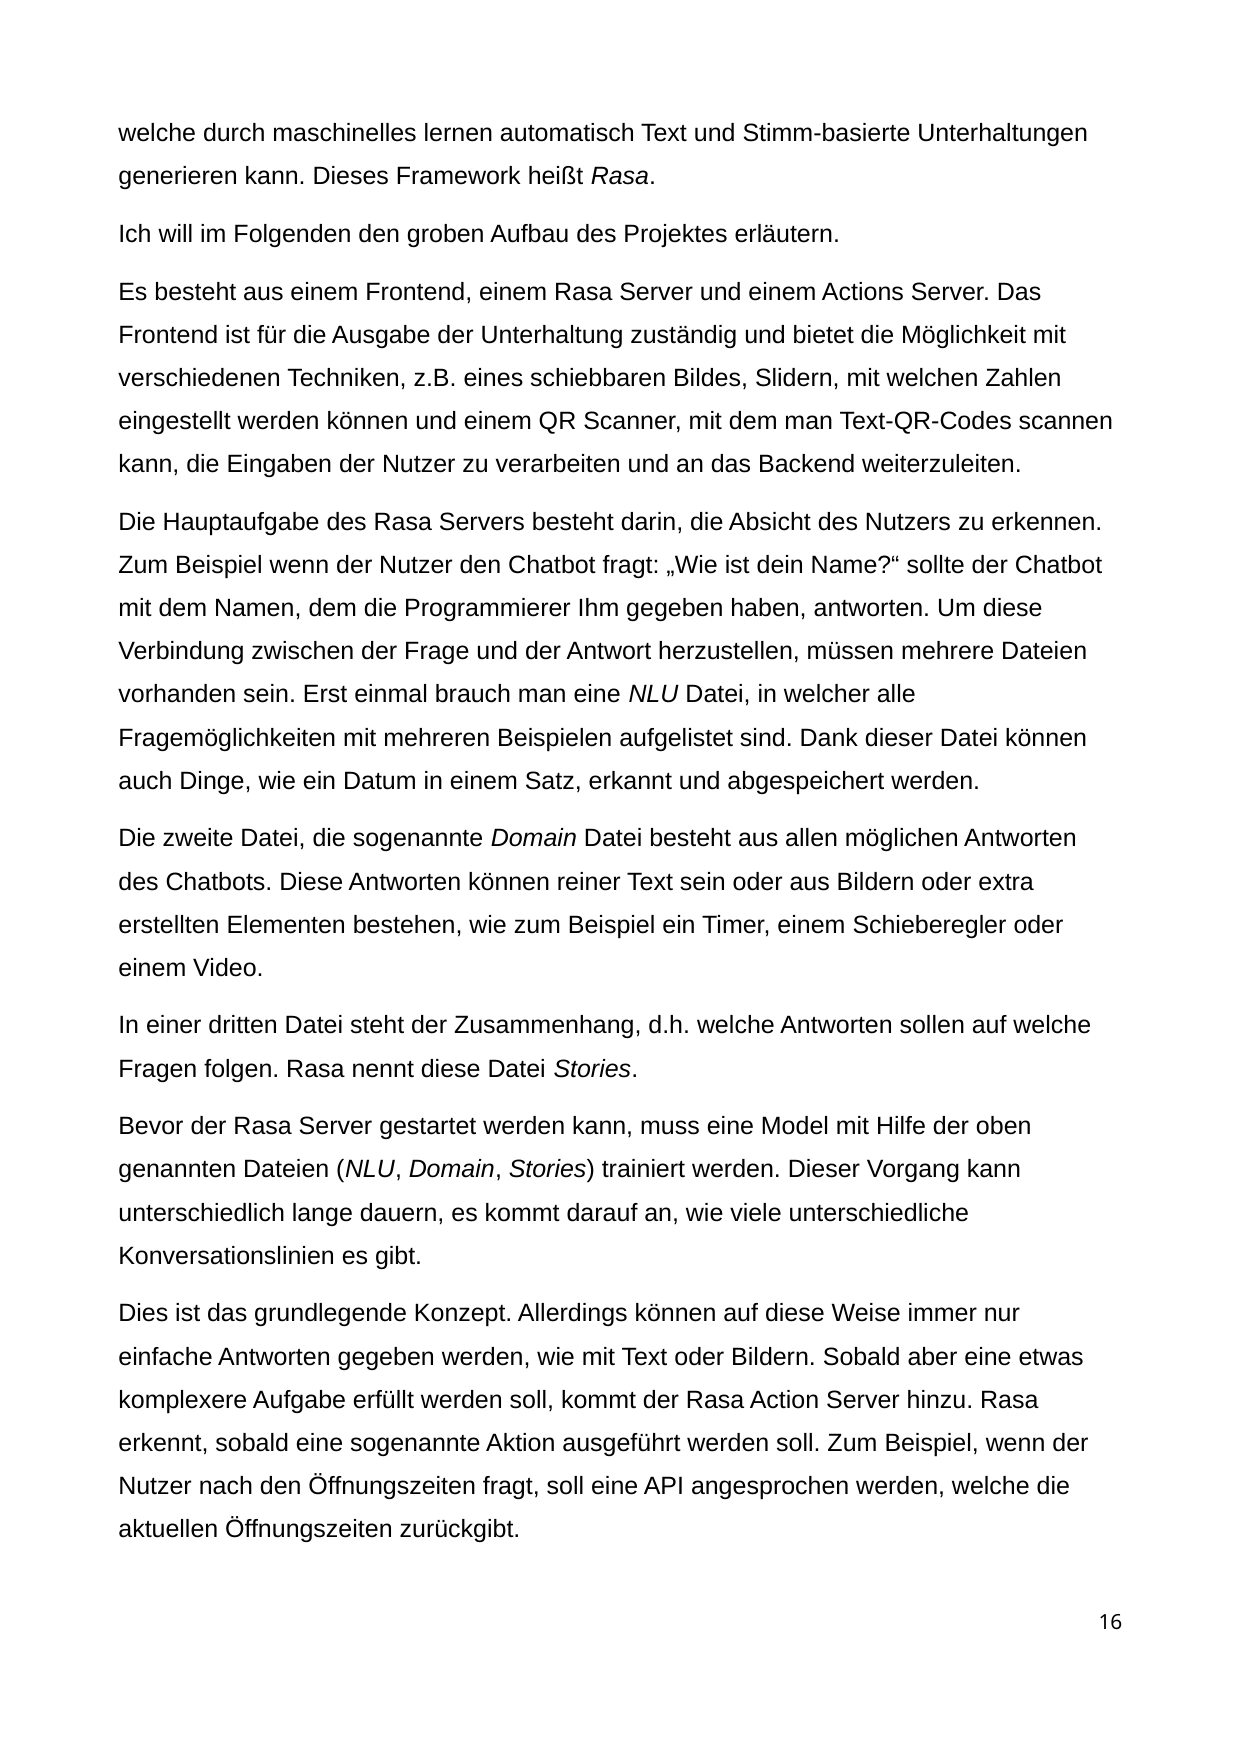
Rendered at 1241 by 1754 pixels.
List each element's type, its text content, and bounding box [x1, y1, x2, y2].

text Die zweite Datei, die sogenannte Domain Datei besteht aus allen möglichen Antworten des Chatbots. Diese Antworten können reiner Text sein oder aus Bildern oder extra erstellten Elementen bestehen, wie zum Beispiel ein Timer, einem Schieberegler oder einem Video. [118, 823, 1122, 981]
text Die Hauptaufgabe des Rasa Servers besteht darin, die Absicht des Nutzers zu erkennen. Zum Beispiel wenn der Nutzer den Chatbot fragt: „Wie ist dein Name?“ sollte der Chatbot mit dem Namen, dem die Programmierer Ihm gegeben haben, antworten. Um diese Verbindung zwischen der Frage und der Antwort herzustellen, müssen mehrere Dateien vorhanden sein. Erst einmal brauch man eine NLU Datei, in welcher alle Fragemöglichkeiten mit mehreren Beispielen aufgelistet sind. Dank dieser Datei können auch Dinge, wie ein Datum in einem Satz, erkannt und abgespeichert werden. [118, 507, 1122, 794]
text Ich will im Folgenden den groben Aufbau des Projektes erläutern. [118, 219, 1122, 248]
text Dies ist das grundlegende Konzept. Allerdings können auf diese Weise immer nur einfache Antworten gegeben werden, wie mit Text oder Bildern. Sobald aber eine etwas komplexere Aufgabe erfüllt werden soll, kommt der Rasa Action Server hinzu. Rasa erkennt, sobald eine sogenannte Aktion ausgeführt werden soll. Zum Beispiel, wenn der Nutzer nach den Öffnungszeiten fragt, soll eine API angesprochen werden, welche die aktuellen Öffnungszeiten zurückgibt. [118, 1298, 1122, 1543]
text In einer dritten Datei steht der Zusammenhang, d.h. welche Antworten sollen auf welche Fragen folgen. Rasa nennt diese Datei Stories. [118, 1010, 1122, 1082]
text Bevor der Rasa Server gestartet werden kann, muss eine Model mit Hilfe der oben genannten Dateien (NLU, Domain, Stories) trainiert werden. Dieser Vorgang kann unterschiedlich lange dauern, es kommt darauf an, wie viele unterschiedliche Konversationslinien es gibt. [118, 1111, 1122, 1269]
text Es besteht aus einem Frontend, einem Rasa Server und einem Actions Server. Das Frontend ist für die Ausgabe der Unterhaltung zuständig und bietet die Möglichkeit mit verschiedenen Techniken, z.B. eines schiebbaren Bildes, Slidern, mit welchen Zahlen eingestellt werden können und einem QR Scanner, mit dem man Text-QR-Codes scannen kann, die Eingaben der Nutzer zu verarbeiten und an das Backend weiterzuleiten. [118, 277, 1122, 478]
text welche durch maschinelles lernen automatisch Text und Stimm-basierte Unterhaltungen generieren kann. Dieses Framework heißt Rasa. [118, 118, 1122, 190]
